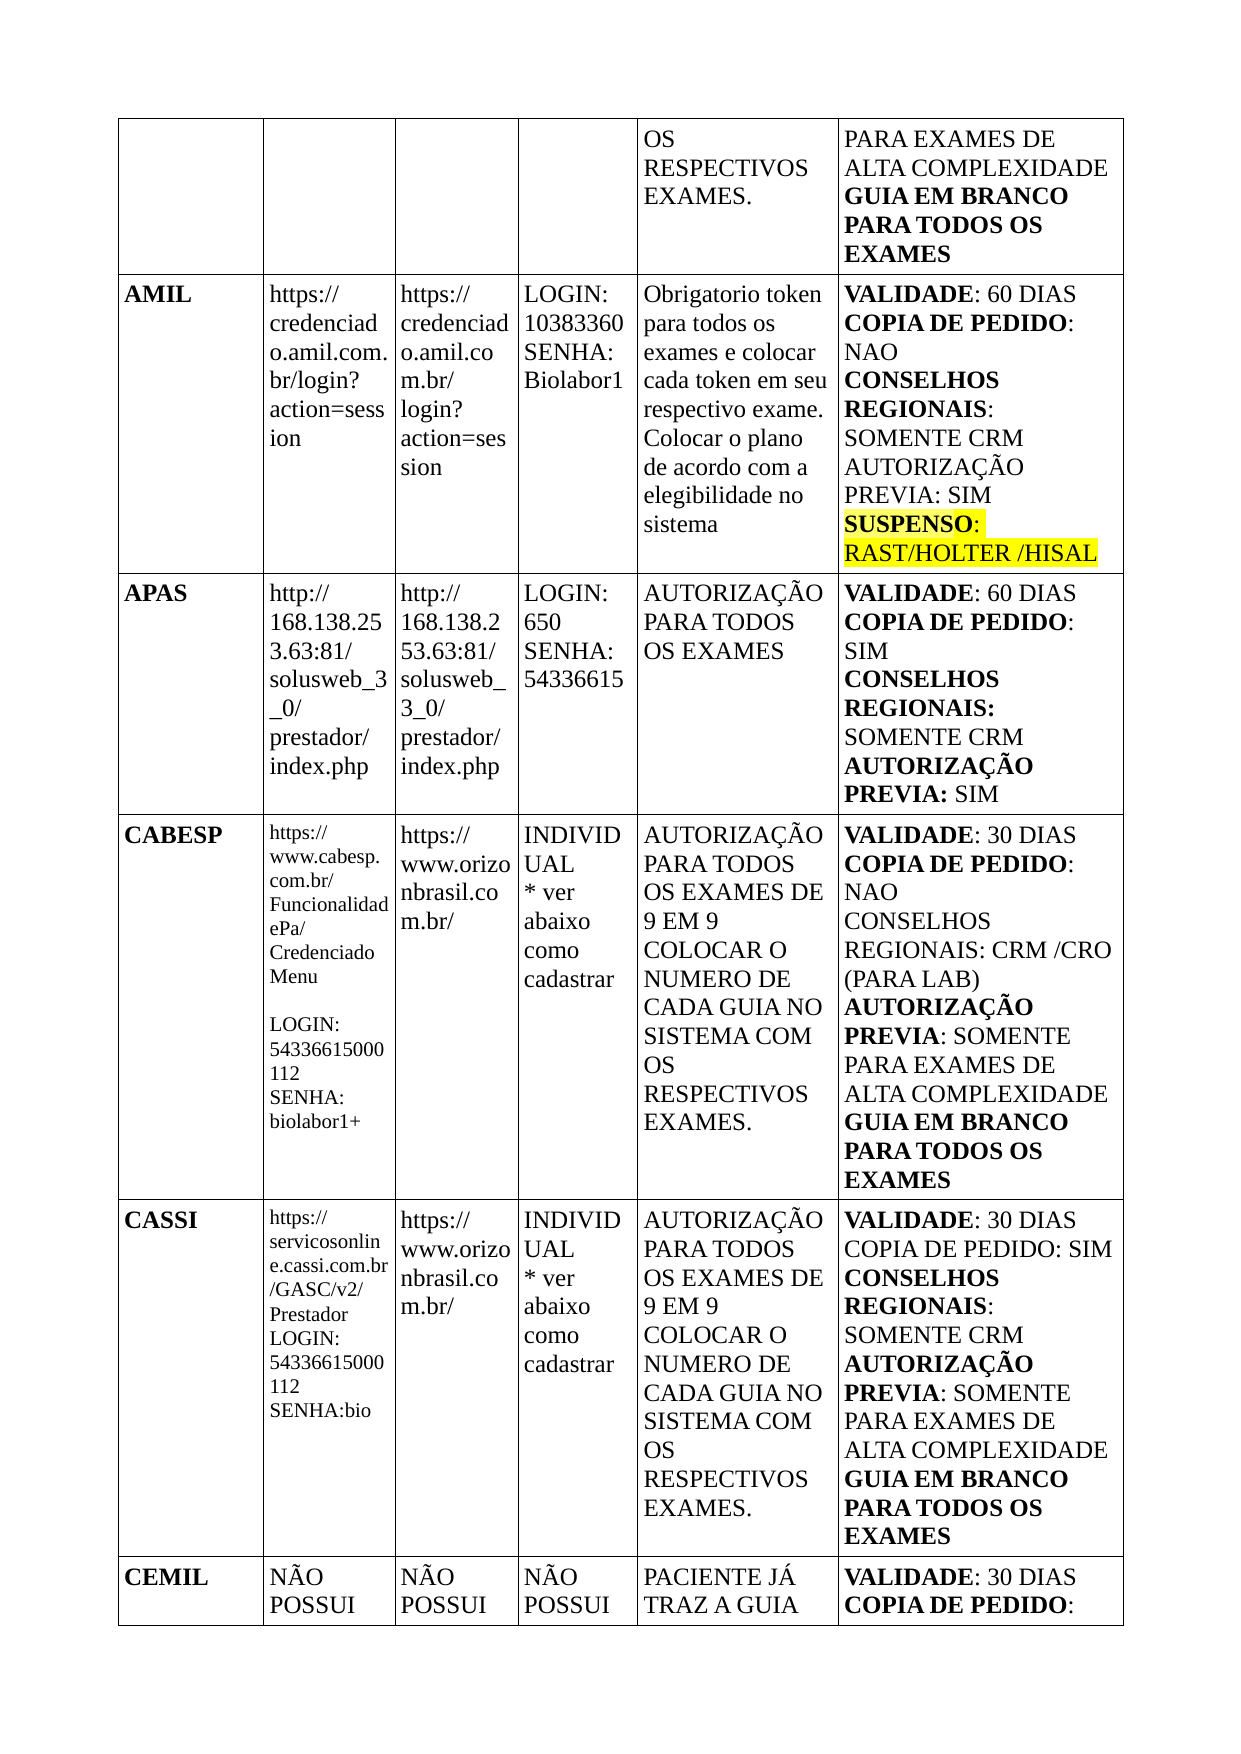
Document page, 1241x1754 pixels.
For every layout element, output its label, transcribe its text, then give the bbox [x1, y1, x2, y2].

table_cell VALIDADE: 60 DIAS COPIA DE PEDIDO: SIM CONSELHOS REGIONAIS: SOMENTE CRM AUTORIZAÇÃO PREVIA: SIM [839, 574, 1123, 814]
table_cell https://www.orizonbrasil.com.br/ [396, 815, 518, 1199]
table_cell [519, 119, 637, 273]
table_cell VALIDADE: 30 DIAS COPIA DE PEDIDO: NAO CONSELHOS REGIONAIS: CRM /CRO (PARA LAB) AUTORIZAÇÃO PREVIA: SOMENTE PARA EXAMES DE ALTA COMPLEXIDADE GUIA EM BRANCO PARA TODOS OS EXAMES [839, 815, 1123, 1199]
table_cell NÃO POSSUI [519, 1557, 637, 1625]
table_cell AUTORIZAÇÃO PARA TODOS OS EXAMES [638, 574, 838, 814]
table_cell OS RESPECTIVOS EXAMES. [638, 119, 838, 273]
table_cell https://www.cabesp.com.br/FuncionalidadePa/CredenciadoMenu LOGIN: 54336615000112 SENHA: biolabor1+ [264, 815, 395, 1199]
table_cell https://www.orizonbrasil.com.br/ [396, 1200, 518, 1556]
table_cell [396, 119, 518, 273]
table_cell LOGIN: 650 SENHA: 54336615 [519, 574, 637, 814]
table_cell INDIVIDUAL * ver abaixo como cadastrar [519, 1200, 637, 1556]
table_cell NÃO POSSUI [396, 1557, 518, 1625]
table_cell http://168.138.253.63:81/solusweb_3_0/prestador/index.php [264, 574, 395, 814]
table_cell AUTORIZAÇÃO PARA TODOS OS EXAMES DE 9 EM 9 COLOCAR O NUMERO DE CADA GUIA NO SISTEMA COM OS RESPECTIVOS EXAMES. [638, 815, 838, 1199]
table_cell CEMIL [119, 1557, 263, 1625]
table_cell CASSI [119, 1200, 263, 1556]
table_cell http://168.138.253.63:81/solusweb_3_0/prestador/index.php [396, 574, 518, 814]
table_cell [119, 119, 263, 273]
table_cell https://credenciado.amil.com.br/login?action=session [264, 275, 395, 572]
table_cell https://servicosonline.cassi.com.br/GASC/v2/Prestador LOGIN: 54336615000112 SENHA:bio [264, 1200, 395, 1556]
table_cell VALIDADE: 60 DIAS COPIA DE PEDIDO: NAO CONSELHOS REGIONAIS: SOMENTE CRM AUTORIZAÇÃO PREVIA: SIM SUSPENSO: RAST/HOLTER /HISAL [839, 275, 1123, 572]
table_cell NÃO POSSUI [264, 1557, 395, 1625]
table_cell VALIDADE: 30 DIAS COPIA DE PEDIDO: [839, 1557, 1123, 1625]
table_cell PARA EXAMES DE ALTA COMPLEXIDADE GUIA EM BRANCO PARA TODOS OS EXAMES [839, 119, 1123, 273]
table_cell LOGIN: 10383360 SENHA: Biolabor1 [519, 275, 637, 572]
table_cell PACIENTE JÁ TRAZ A GUIA [638, 1557, 838, 1625]
table_cell VALIDADE: 30 DIAS COPIA DE PEDIDO: SIM CONSELHOS REGIONAIS: SOMENTE CRM AUTORIZAÇÃO PREVIA: SOMENTE PARA EXAMES DE ALTA COMPLEXIDADE GUIA EM BRANCO PARA TODOS OS EXAMES [839, 1200, 1123, 1556]
table_cell https://credenciado.amil.com.br/login?action=session [396, 275, 518, 572]
table_cell [264, 119, 395, 273]
table_cell AUTORIZAÇÃO PARA TODOS OS EXAMES DE 9 EM 9 COLOCAR O NUMERO DE CADA GUIA NO SISTEMA COM OS RESPECTIVOS EXAMES. [638, 1200, 838, 1556]
table_cell Obrigatorio token para todos os exames e colocar cada token em seu respectivo exame. Colocar o plano de acordo com a elegibilidade no sistema [638, 275, 838, 572]
table_cell AMIL [119, 275, 263, 572]
table_cell INDIVIDUAL * ver abaixo como cadastrar [519, 815, 637, 1199]
table_cell CABESP [119, 815, 263, 1199]
table_cell APAS [119, 574, 263, 814]
